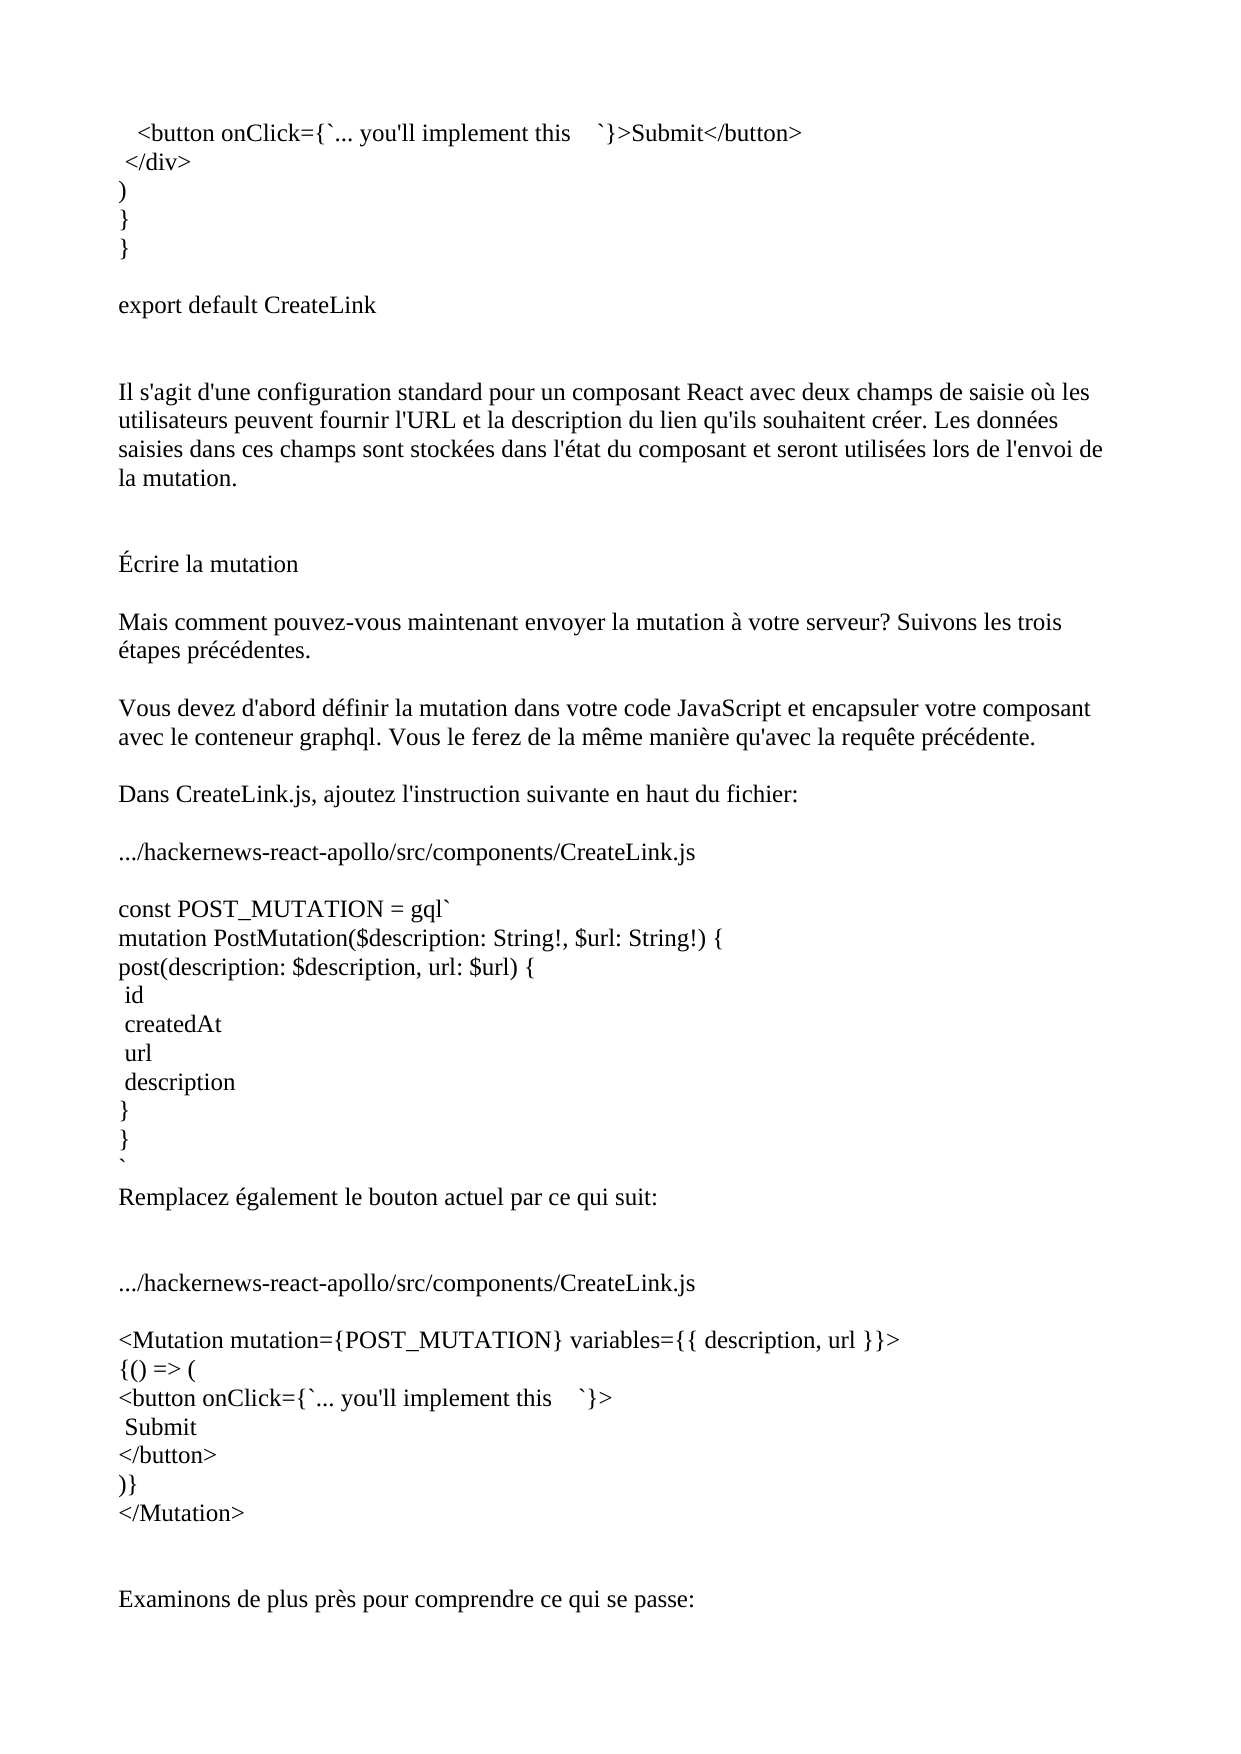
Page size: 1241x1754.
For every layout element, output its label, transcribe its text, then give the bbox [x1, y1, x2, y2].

text id [118, 981, 1122, 1009]
text ` [118, 1153, 1122, 1182]
text } [118, 204, 1122, 233]
text Il s'agit d'une configuration standard pour un composant React avec deux champs de saisie où les utilisateurs peuvent fournir l'URL et la description du lien qu'ils souhaitent créer. Les données saisies dans ces champs sont stockées dans l'état du composant et seront utilisées lors de l'envoi de la mutation. [118, 377, 1122, 492]
text export default CreateLink [118, 291, 1122, 319]
text {() => ( [118, 1354, 1122, 1383]
text </Mutation> [118, 1498, 1122, 1527]
text } [118, 233, 1122, 262]
text } [118, 1124, 1122, 1153]
text <button onClick={`... you'll implement this 🔜`}>Submit</button> [118, 118, 1122, 147]
text Mais comment pouvez-vous maintenant envoyer la mutation à votre serveur? Suivons les trois étapes précédentes. [118, 607, 1122, 664]
text description [118, 1067, 1122, 1096]
text } [118, 1096, 1122, 1124]
text <button onClick={`... you'll implement this 🔜`}> [118, 1383, 1122, 1412]
text </div> [118, 147, 1122, 176]
text )} [118, 1469, 1122, 1498]
text .../hackernews-react-apollo/src/components/CreateLink.js [118, 1268, 1122, 1297]
text mutation PostMutation($description: String!, $url: String!) { [118, 923, 1122, 952]
text .../hackernews-react-apollo/src/components/CreateLink.js [118, 837, 1122, 866]
text createdAt [118, 1009, 1122, 1038]
text <Mutation mutation={POST_MUTATION} variables={{ description, url }}> [118, 1326, 1122, 1354]
text const POST_MUTATION = gql` [118, 894, 1122, 923]
text Remplacez également le bouton actuel par ce qui suit: [118, 1182, 1122, 1211]
text </button> [118, 1441, 1122, 1469]
text url [118, 1038, 1122, 1067]
text Vous devez d'abord définir la mutation dans votre code JavaScript et encapsuler votre composant avec le conteneur graphql. Vous le ferez de la même manière qu'avec la requête précédente. [118, 693, 1122, 751]
text Écrire la mutation [118, 549, 1122, 578]
text Dans CreateLink.js, ajoutez l'instruction suivante en haut du fichier: [118, 779, 1122, 808]
text ) [118, 176, 1122, 204]
text post(description: $description, url: $url) { [118, 952, 1122, 981]
text Submit [118, 1412, 1122, 1441]
text Examinons de plus près pour comprendre ce qui se passe: [118, 1584, 1122, 1613]
